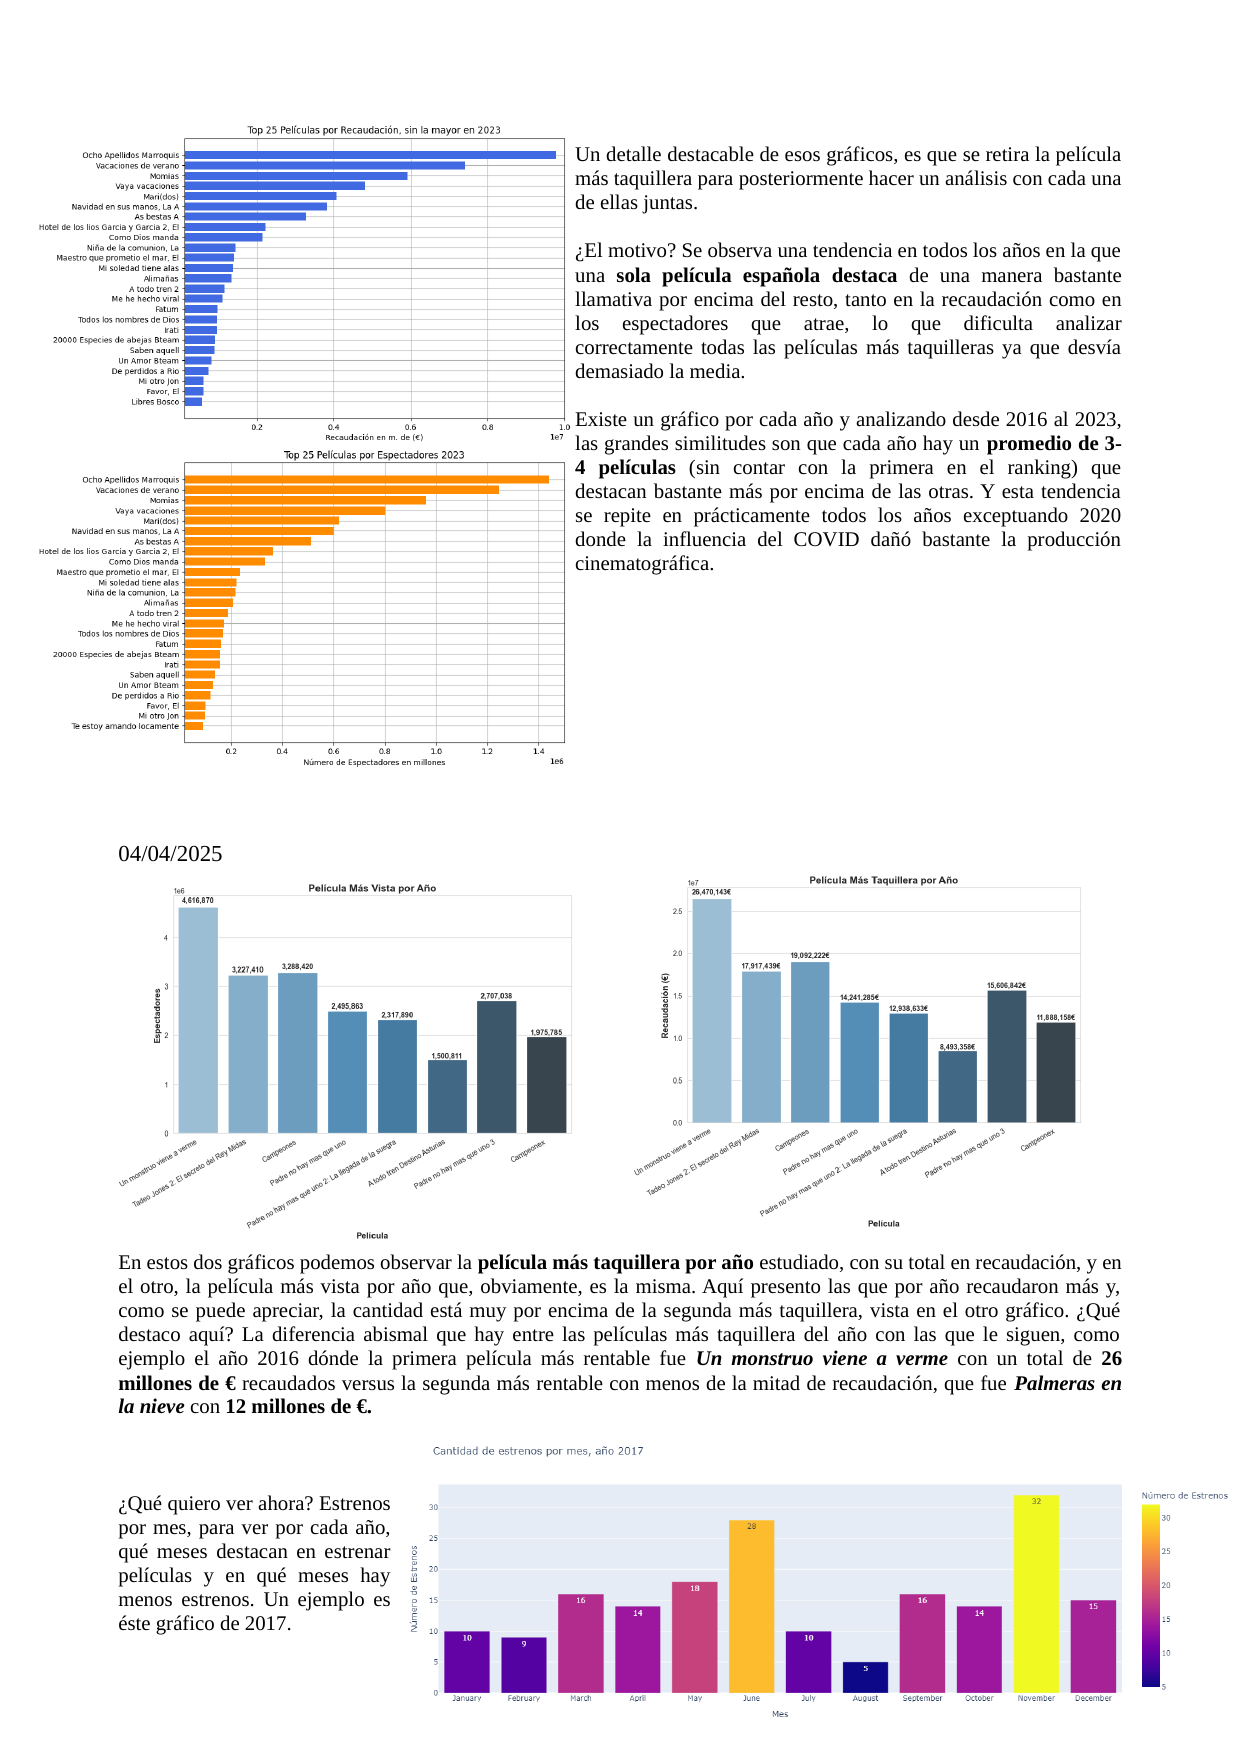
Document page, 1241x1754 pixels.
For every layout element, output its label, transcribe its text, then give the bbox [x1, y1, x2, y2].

text Existe un gráfico por cada año y analizando desde 2016 al 2023, las grandes similitudes son que cada año hay un promedio de 3-4 películas (sin contar con la primera en el ranking) que destacan bastante más por encima de las otras. Y esta tendencia se repite en prácticamente todos los años exceptuando 2020 donde la influencia del COVID dañó bastante la producción cinematográfica. [575, 407, 1122, 575]
picture [628, 872, 1085, 1233]
text ¿El motivo? Se observa una tendencia en todos los años en la que una sola película española destaca de una manera bastante llamativa por encima del resto, tanto en la recaudación como en los espectadores que atrae, lo que dificulta analizar correctamente todas las películas más taquilleras ya que desvía demasiado la media. [575, 238, 1122, 383]
text En estos dos gráficos podemos observar la película más taquillera por año estudiado, con su total en recaudación, y en el otro, la película más vista por año que, obviamente, es la misma. Aquí presento las que por año recaudaron más y, como se puede apreciar, la cantidad está muy por encima de la segunda más taquillera, vista en el otro gráfico. ¿Qué destaco aquí? La diferencia abismal que hay entre las películas más taquillera del año con las que le siguen, como ejemplo el año 2016 dónde la primera película más rentable fue Un monstruo viene a verme con un total de 26 millones de € recaudados versus la segunda más rentable con menos de la mitad de recaudación, que fue Palmeras en la nieve con 12 millones de €. [118, 1250, 1122, 1418]
text Un detalle destacable de esos gráficos, es que se retira la película más taquillera para posteriormente hacer un análisis con cada una de ellas juntas. [575, 142, 1122, 214]
text ¿Qué quiero ver ahora? Estrenos por mes, para ver por cada año, qué meses destacan en estrenar películas y en qué meses hay menos estrenos. Un ejemplo es éste gráfico de 2017. [118, 1491, 391, 1635]
picture [391, 1424, 1240, 1741]
picture [33, 120, 575, 772]
picture [113, 880, 576, 1245]
text 04/04/2025 [118, 840, 1122, 866]
